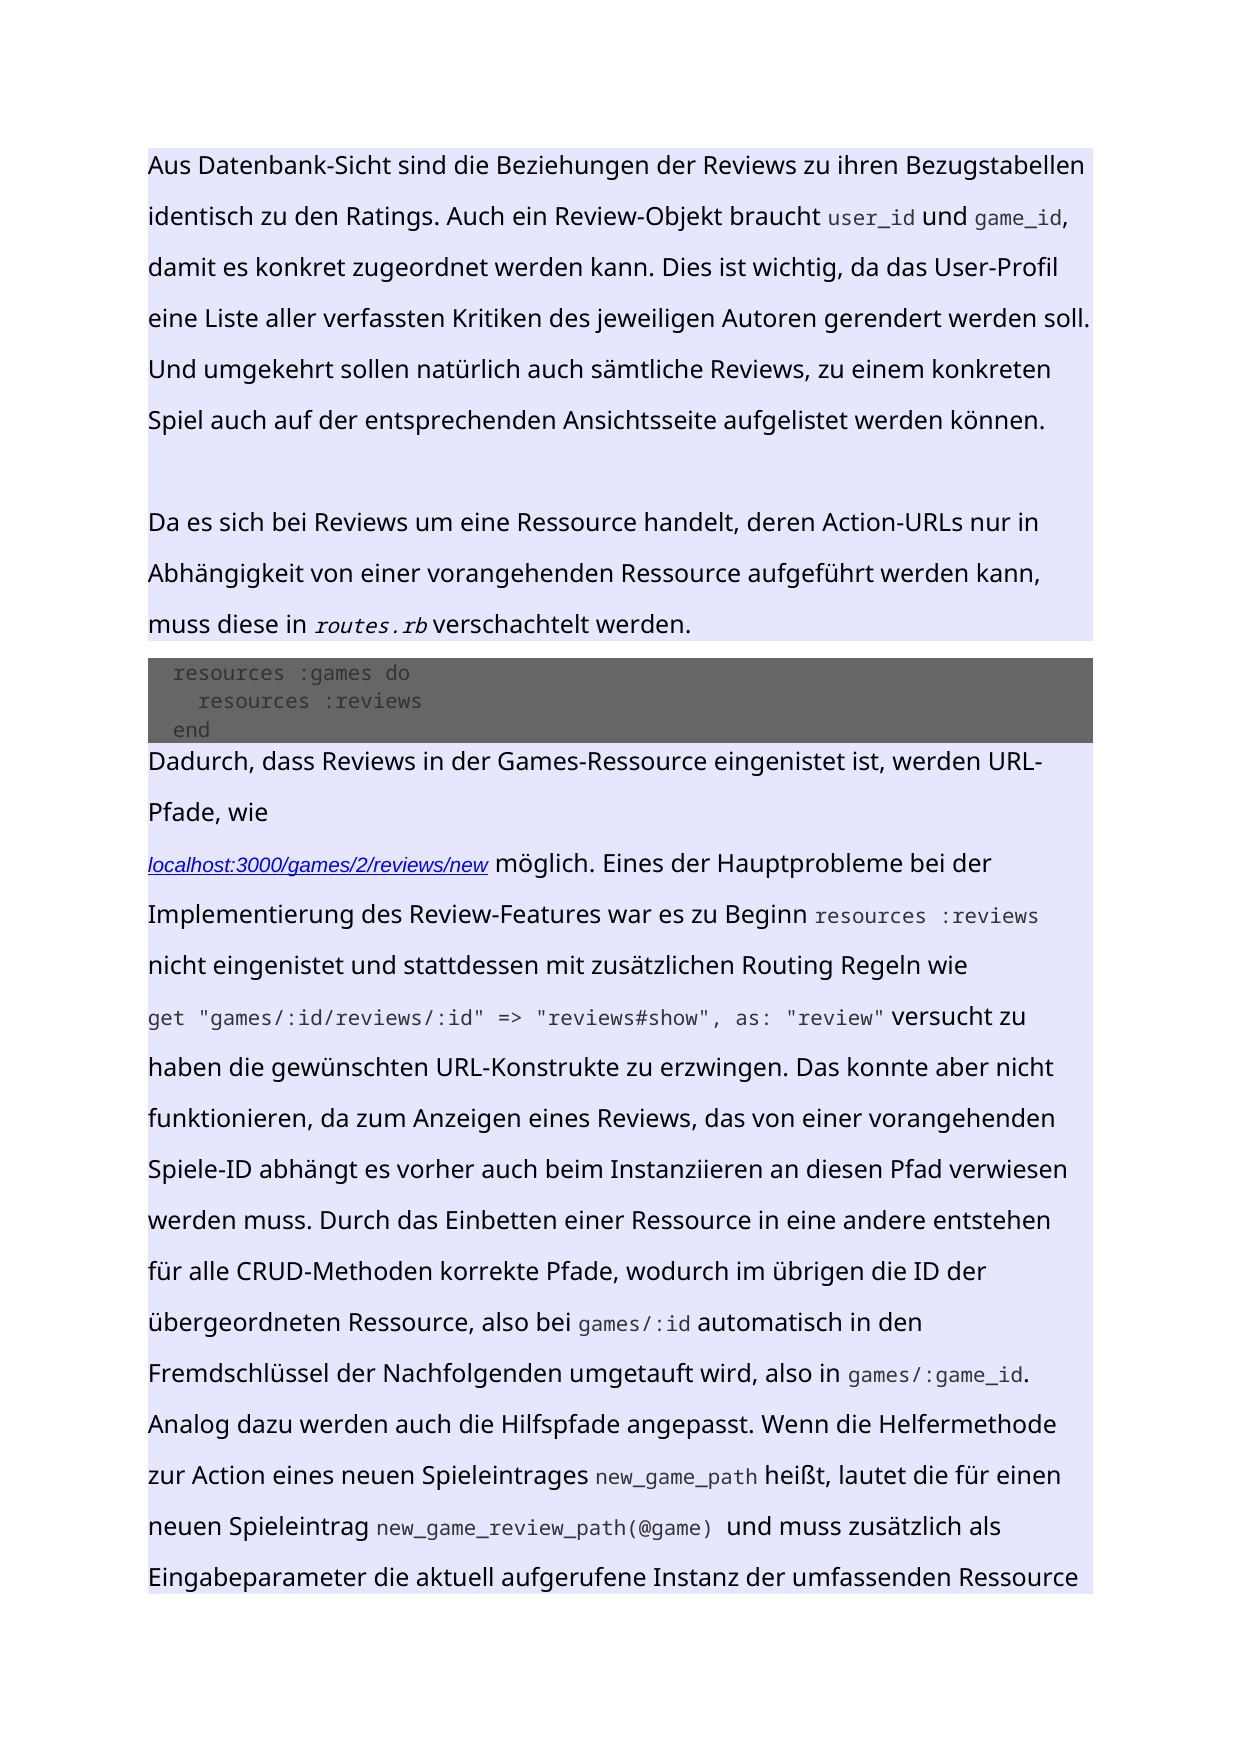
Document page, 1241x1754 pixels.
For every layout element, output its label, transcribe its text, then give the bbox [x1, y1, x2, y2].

text get "games/:id/reviews/:id" => "reviews#show", as: "review" versucht zu haben die gewünschten URL-Konstrukte zu erzwingen. Das konnte aber nicht funktionieren, da zum Anzeigen eines Reviews, das von einer vorangehenden Spiele-ID abhängt es vorher auch beim Instanziieren an diesen Pfad verwiesen werden muss. Durch das Einbetten einer Ressource in eine andere entstehen für alle CRUD-Methoden korrekte Pfade, wodurch im übrigen die ID der übergeordneten Ressource, also bei games/:id automatisch in den Fremdschlüssel der Nachfolgenden umgetauft wird, also in games/:game_id. [148, 998, 1093, 1390]
text resources :reviews [148, 686, 1093, 715]
text Dadurch, dass Reviews in der Games-Ressource eingenistet ist, werden URL-Pfade, wie [148, 743, 1093, 828]
text resources :games do [148, 658, 1093, 686]
text end [148, 715, 1093, 743]
text Analog dazu werden auch die Hilfspfade angepasst. Wenn die Helfermethode zur Action eines neuen Spieleintrages new_game_path heißt, lautet die für einen neuen Spieleintrag new_game_review_path(@game) und muss zusätzlich als Eingabeparameter die aktuell aufgerufene Instanz der umfassenden Ressource [148, 1407, 1093, 1594]
text Aus Datenbank-Sicht sind die Beziehungen der Reviews zu ihren Bezugstabellen identisch zu den Ratings. Auch ein Review-Objekt braucht user_id und game_id, damit es konkret zugeordnet werden kann. Dies ist wichtig, da das User-Profil eine Liste aller verfassten Kritiken des jeweiligen Autoren gerendert werden soll. Und umgekehrt sollen natürlich auch sämtliche Reviews, zu einem konkreten Spiel auch auf der entsprechenden Ansichtsseite aufgelistet werden können. [148, 148, 1093, 437]
text Da es sich bei Reviews um eine Ressource handelt, deren Action-URLs nur in Abhängigkeit von einer vorangehenden Ressource aufgeführt werden kann, muss diese in routes.rb verschachtelt werden. [148, 505, 1093, 641]
text localhost:3000/games/2/reviews/new möglich. Eines der Hauptprobleme bei der Implementierung des Review-Features war es zu Beginn resources :reviews nicht eingenistet und stattdessen mit zusätzlichen Routing Regeln wie [148, 845, 1093, 982]
